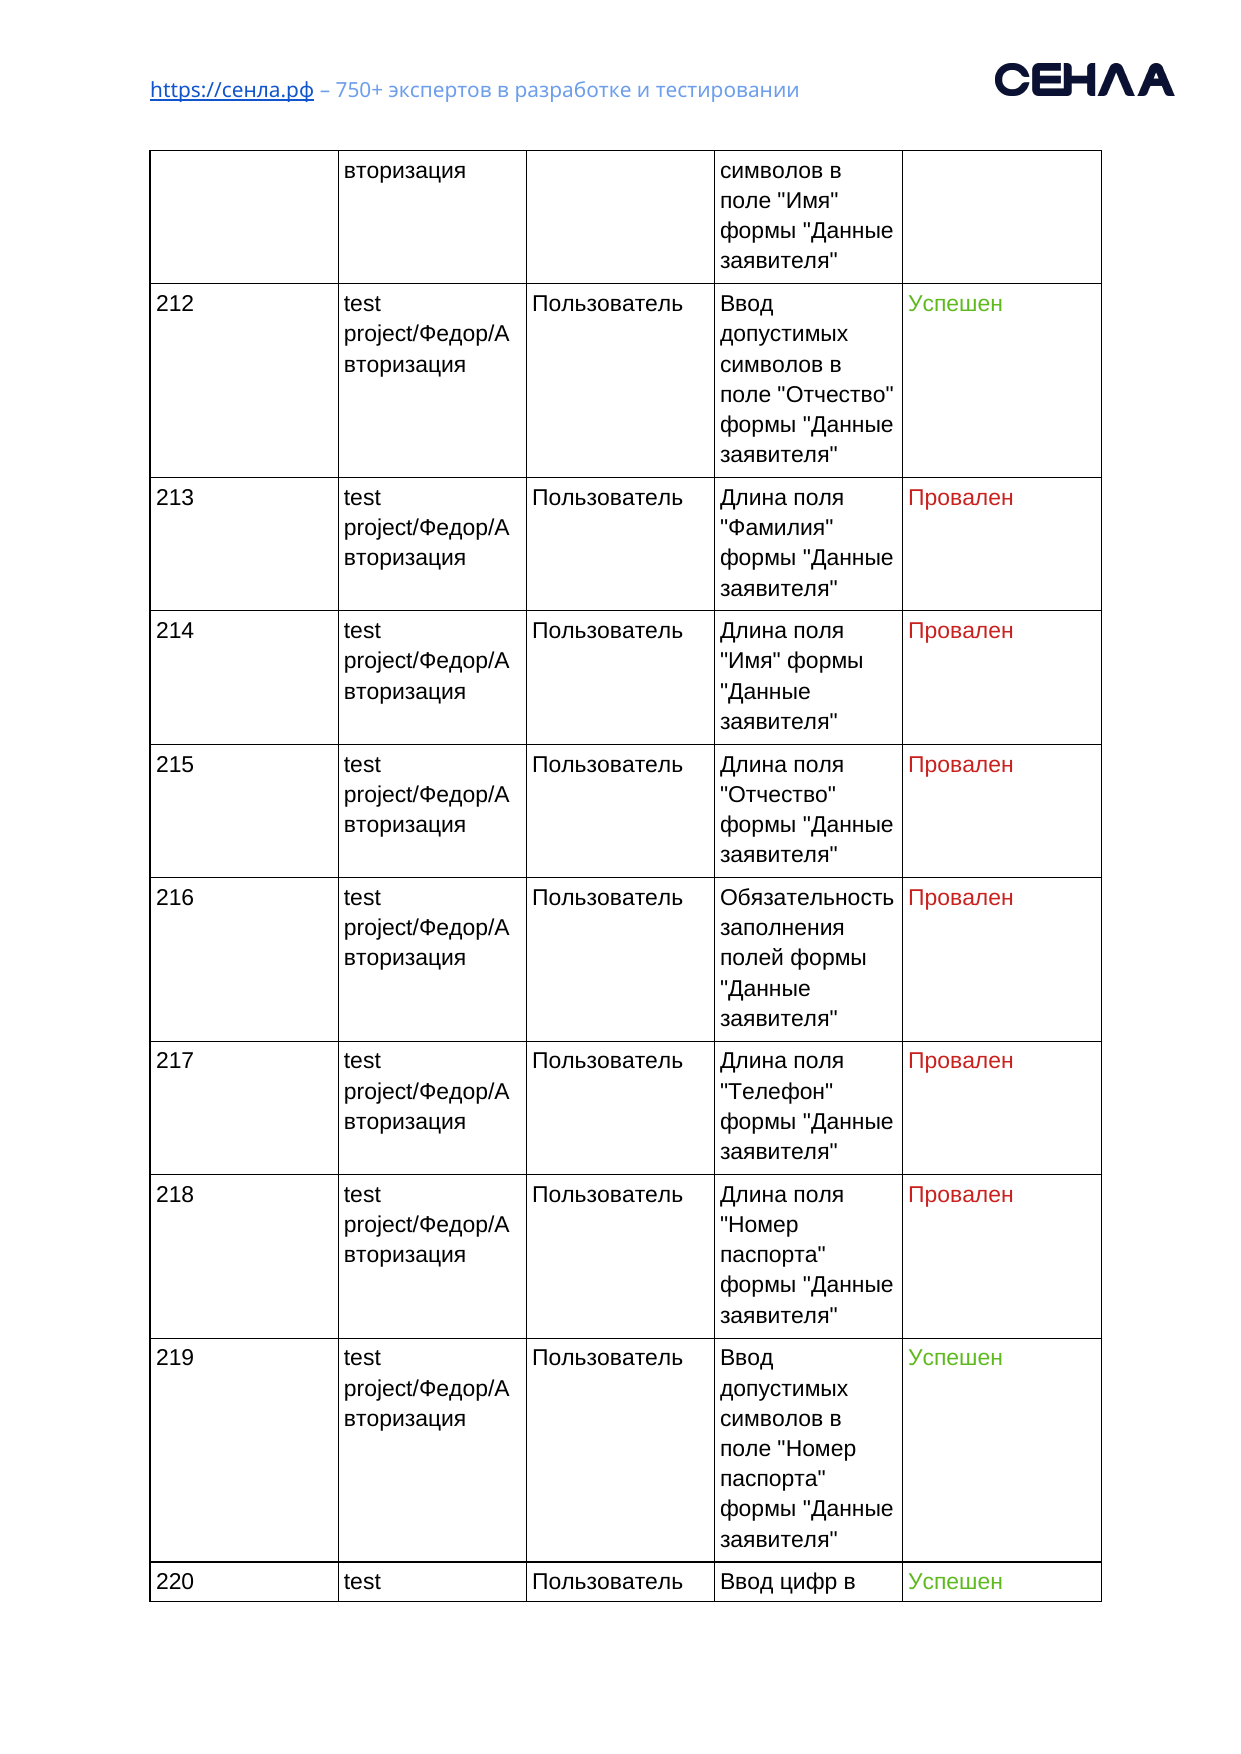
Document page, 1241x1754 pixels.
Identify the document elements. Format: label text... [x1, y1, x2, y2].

table_cell Ввод допустимых символов в поле "Отчество" формы "Данные заявителя" [715, 284, 902, 477]
table_cell Успешен [903, 1339, 1101, 1561]
table_cell Провален [903, 478, 1101, 610]
table_cell [903, 151, 1101, 283]
table_cell test [339, 1563, 526, 1601]
table_cell Пользователь [527, 478, 714, 610]
table_cell Провален [903, 611, 1101, 744]
table_cell Пользователь [527, 1563, 714, 1601]
table_cell Успешен [903, 284, 1101, 477]
table_cell Длина поля "Имя" формы "Данные заявителя" [715, 611, 902, 744]
table_cell Пользователь [527, 1339, 714, 1561]
table_cell Пользователь [527, 1175, 714, 1337]
table_cell Провален [903, 1042, 1101, 1174]
table_cell Пользователь [527, 611, 714, 744]
table_cell test project/Федор/Авторизация [339, 1339, 526, 1561]
table_cell Пользователь [527, 1042, 714, 1174]
table_cell test project/Федор/Авторизация [339, 611, 526, 744]
table_cell Длина поля "Отчество" формы "Данные заявителя" [715, 745, 902, 877]
table_cell Длина поля "Телефон" формы "Данные заявителя" [715, 1042, 902, 1174]
table_cell test project/Федор/Авторизация [339, 1175, 526, 1337]
table_cell Провален [903, 745, 1101, 877]
table_cell Пользователь [527, 284, 714, 477]
table_cell Длина поля "Фамилия" формы "Данные заявителя" [715, 478, 902, 610]
table_cell Обязательность заполнения полей формы "Данные заявителя" [715, 878, 902, 1041]
table_cell Провален [903, 878, 1101, 1041]
table_cell 214 [151, 611, 338, 744]
table_cell 215 [151, 745, 338, 877]
table_cell 213 [151, 478, 338, 610]
table_cell [151, 151, 338, 283]
table_cell 212 [151, 284, 338, 477]
table_cell [527, 151, 714, 283]
table_cell test project/Федор/Авторизация [339, 745, 526, 877]
table_cell Провален [903, 1175, 1101, 1337]
table_cell символов в поле "Имя" формы "Данные заявителя" [715, 151, 902, 283]
table_cell Ввод цифр в [715, 1563, 902, 1601]
table_cell 217 [151, 1042, 338, 1174]
table_cell Пользователь [527, 878, 714, 1041]
table_cell 219 [151, 1339, 338, 1561]
picture [1027, 66, 1159, 94]
table_cell 216 [151, 878, 338, 1041]
table_cell test project/Федор/Авторизация [339, 284, 526, 477]
table_cell Длина поля "Номер паспорта" формы "Данные заявителя" [715, 1175, 902, 1337]
table_cell test project/Федор/Авторизация [339, 478, 526, 610]
table_cell test project/Федор/Авторизация [339, 1042, 526, 1174]
table_cell Пользователь [527, 745, 714, 877]
table_cell Ввод допустимых символов в поле "Номер паспорта" формы "Данные заявителя" [715, 1339, 902, 1561]
table_cell 220 [151, 1563, 338, 1601]
table_cell Успешен [903, 1563, 1101, 1601]
table_cell вторизация [339, 151, 526, 283]
table_cell 218 [151, 1175, 338, 1337]
table_cell test project/Федор/Авторизация [339, 878, 526, 1041]
